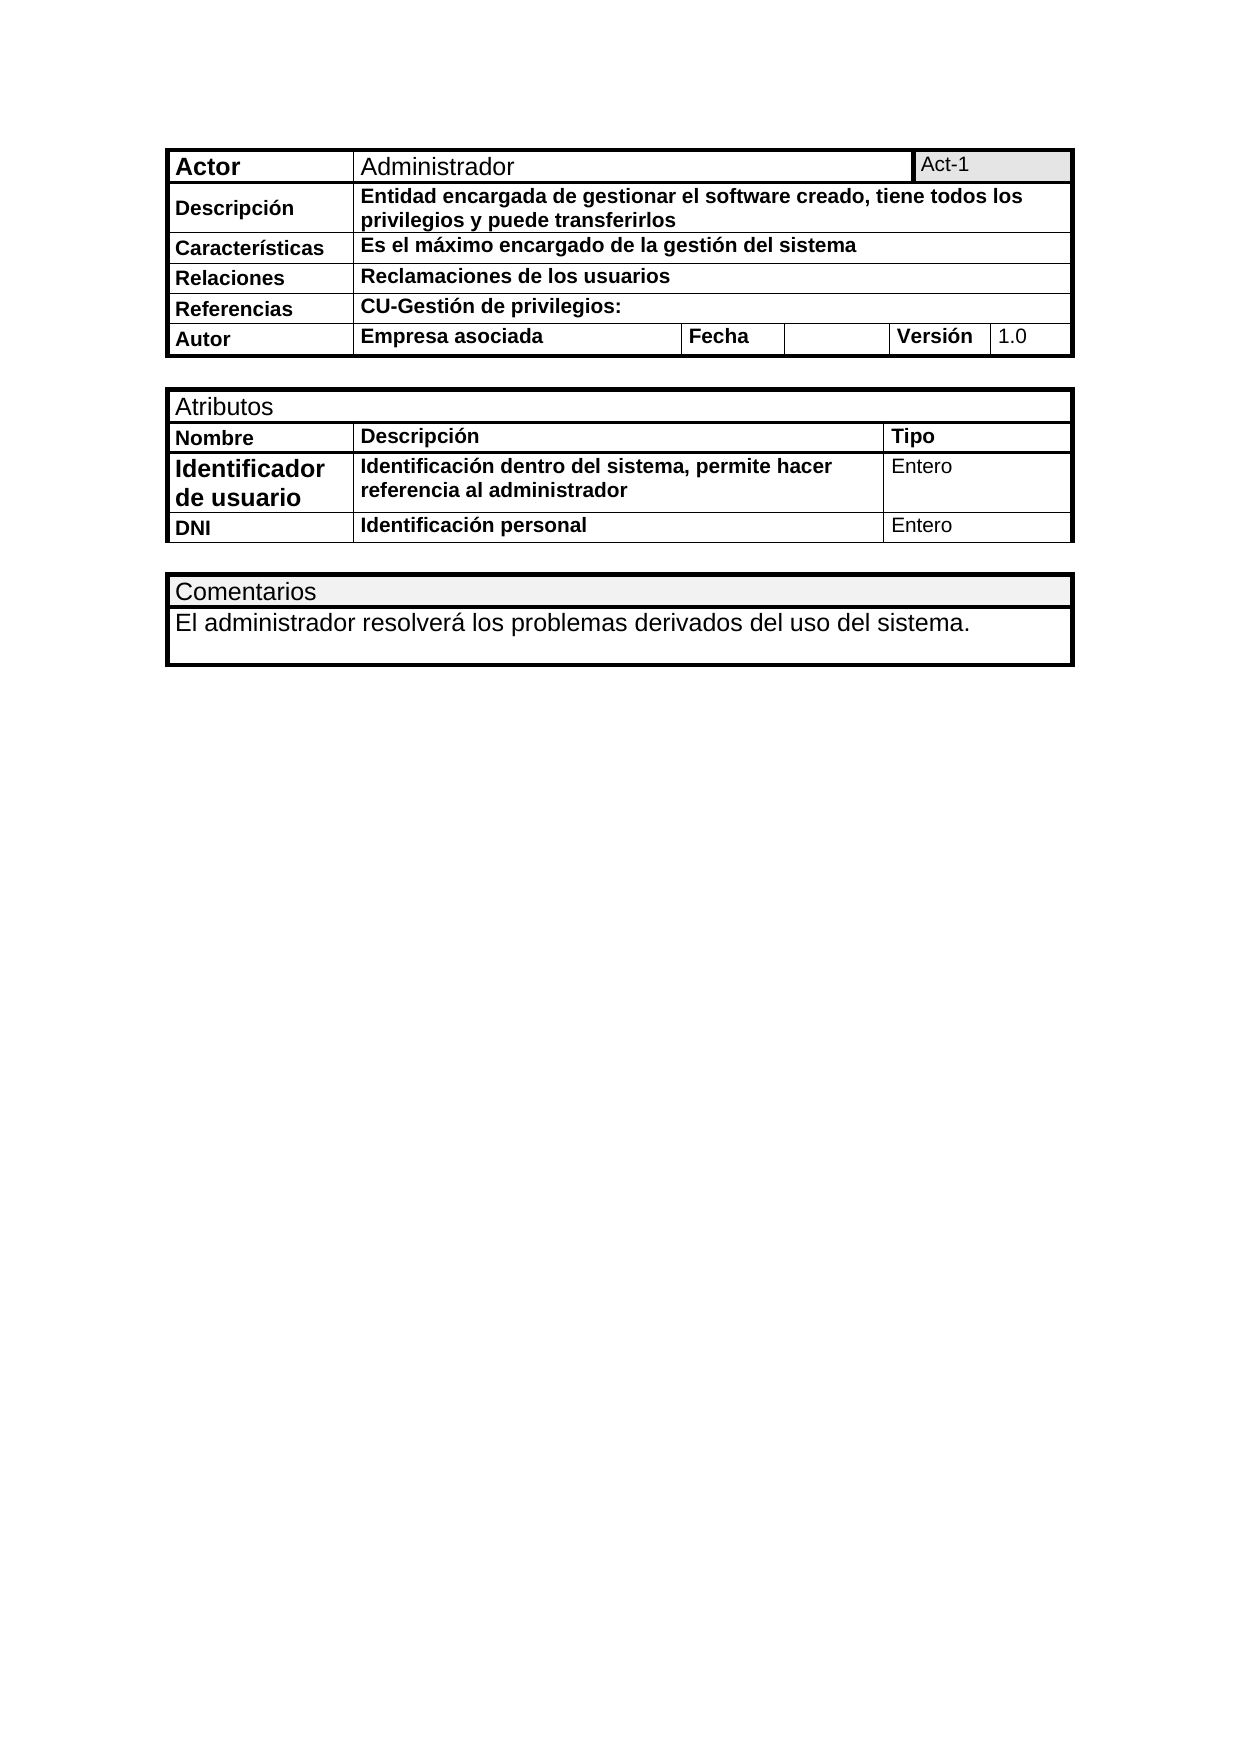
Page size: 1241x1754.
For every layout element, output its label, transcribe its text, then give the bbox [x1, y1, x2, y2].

table_cell Entero [884, 513, 1070, 542]
table_cell Autor [170, 324, 353, 354]
table_cell Reclamaciones de los usuarios [354, 264, 1070, 293]
table_header Act-1 [916, 152, 1070, 181]
table_header Actor [170, 152, 353, 181]
table_cell Referencias [170, 294, 353, 323]
table_cell Identificador de usuario [170, 454, 353, 512]
table_cell 1.0 [991, 324, 1070, 354]
table_cell CU-Gestión de privilegios: [354, 294, 1070, 323]
table_header Atributos [170, 392, 1070, 421]
table_cell Identificación dentro del sistema, permite hacer referencia al administrador [354, 454, 883, 512]
table_cell El administrador resolverá los problemas derivados del uso del sistema. [170, 609, 1070, 663]
table_cell Descripción [354, 424, 883, 451]
table_cell Tipo [884, 424, 1070, 451]
table_cell Características [170, 233, 353, 262]
table_cell Versión [890, 324, 990, 354]
table_cell Entero [884, 454, 1070, 512]
table_cell Descripción [170, 184, 353, 232]
table_cell Relaciones [170, 264, 353, 293]
table_cell Empresa asociada [354, 324, 681, 354]
table_cell DNI [170, 513, 353, 542]
table_cell Identificación personal [354, 513, 883, 542]
table_cell Fecha [682, 324, 784, 354]
table_header Administrador [354, 152, 911, 181]
table_cell Es el máximo encargado de la gestión del sistema [354, 233, 1070, 262]
table_cell [785, 324, 889, 354]
table_header Comentarios [170, 577, 1070, 605]
table_cell Entidad encargada de gestionar el software creado, tiene todos los privilegios y puede transferirlos [354, 184, 1070, 232]
table_cell Nombre [170, 424, 353, 451]
